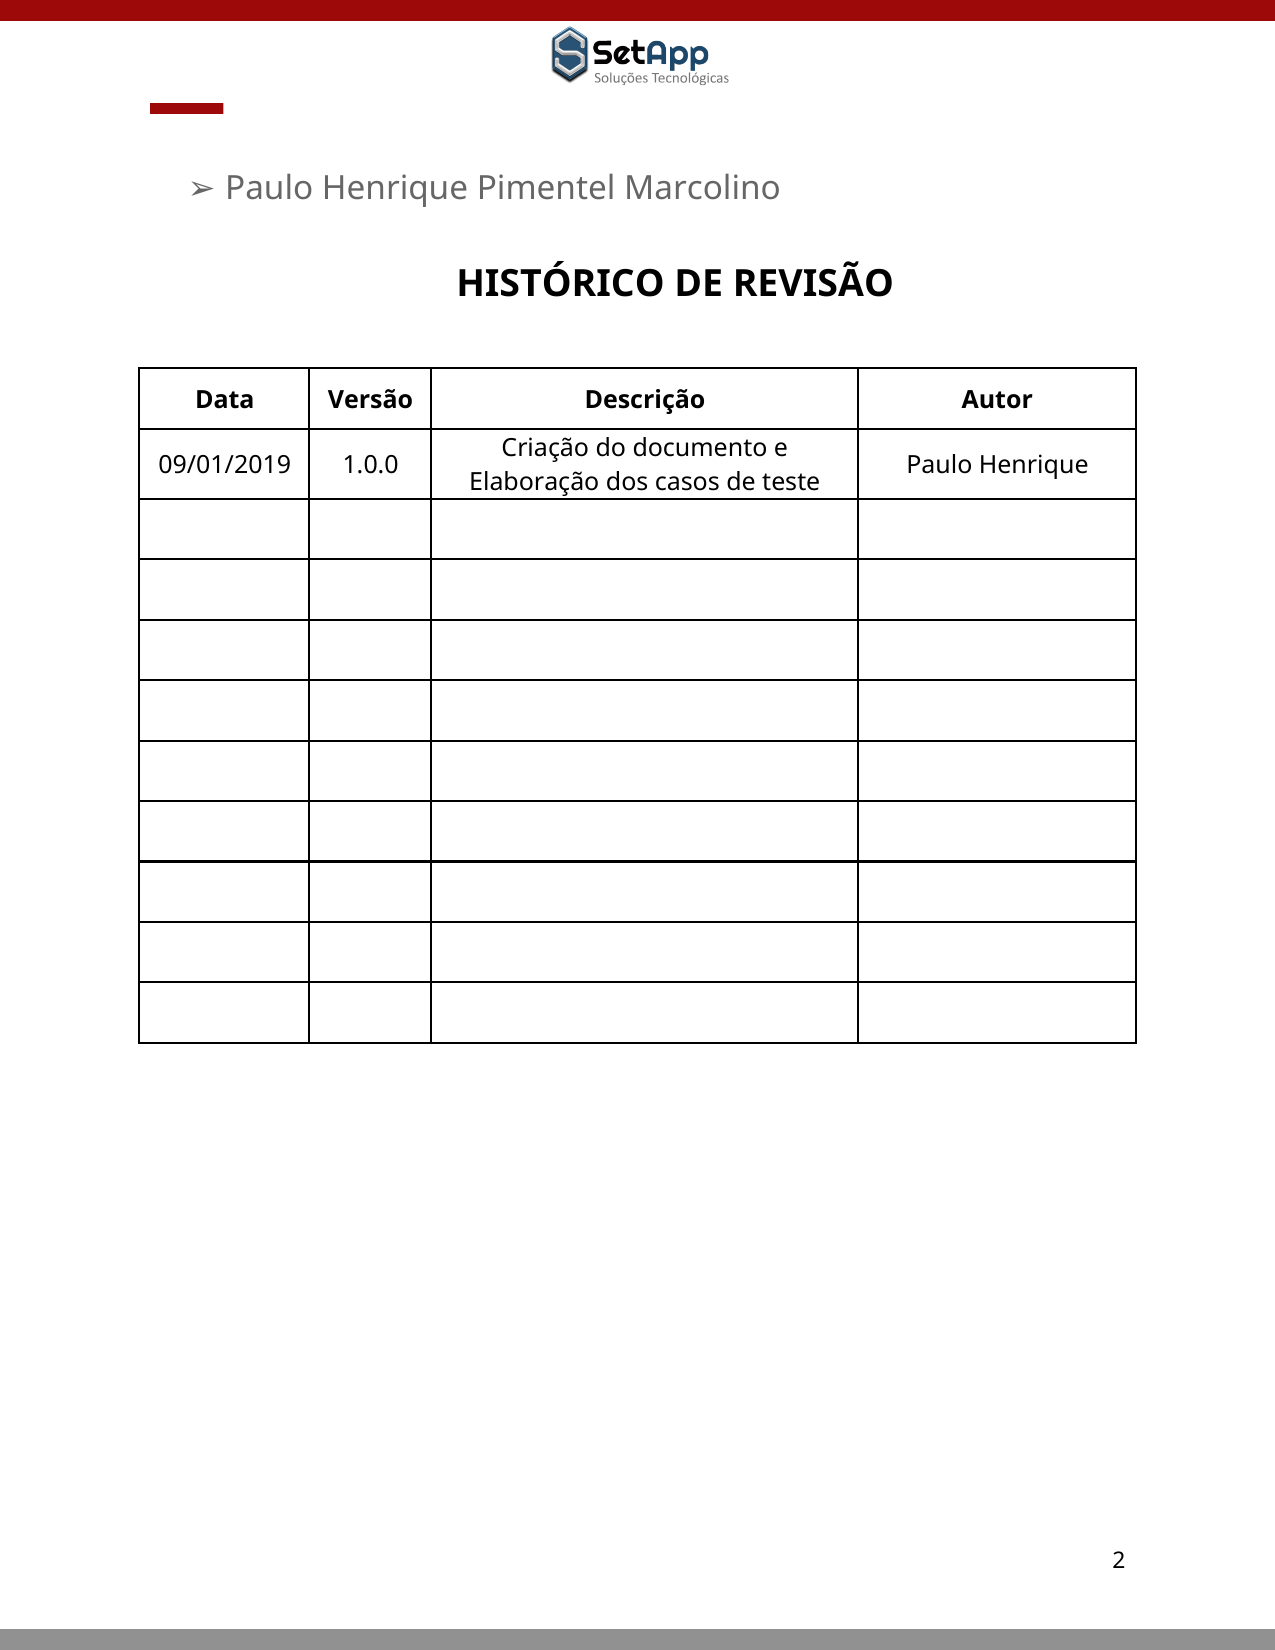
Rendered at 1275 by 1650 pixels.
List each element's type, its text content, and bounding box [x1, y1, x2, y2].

table_cell [140, 802, 308, 860]
table_cell [859, 681, 1135, 739]
picture [0, 1629, 1275, 1650]
picture [150, 103, 224, 114]
table_cell [432, 621, 857, 679]
table_cell [859, 621, 1135, 679]
table_cell 1.0.0 [310, 430, 430, 498]
table_cell [140, 863, 308, 921]
table_cell [859, 863, 1135, 921]
table_cell [859, 500, 1135, 558]
table_cell [432, 681, 857, 739]
table_cell [140, 621, 308, 679]
table_cell 09/01/2019 [140, 430, 308, 498]
table_cell [859, 742, 1135, 800]
table_cell [310, 681, 430, 739]
table_header Descrição [432, 369, 857, 428]
table_header Autor [859, 369, 1135, 428]
table_cell [140, 560, 308, 619]
table_cell [310, 983, 430, 1042]
table_cell [310, 802, 430, 860]
table_cell [140, 983, 308, 1042]
table_cell [859, 560, 1135, 619]
table_cell [432, 802, 857, 860]
table_cell [432, 560, 857, 619]
list Paulo Henrique Pimentel Marcolino [187, 150, 1125, 218]
table_cell [432, 863, 857, 921]
table_cell [310, 500, 430, 558]
table_cell [432, 742, 857, 800]
table_cell Paulo Henrique [859, 430, 1135, 498]
table_cell [859, 983, 1135, 1042]
table_cell [140, 742, 308, 800]
table_cell [432, 500, 857, 558]
list HISTÓRICO DE REVISÃO [150, 256, 1125, 307]
table_cell [432, 983, 857, 1042]
table_cell [310, 923, 430, 981]
table_cell Criação do documento e Elaboração dos casos de teste [432, 430, 857, 498]
table_cell [859, 802, 1135, 860]
table_cell [140, 923, 308, 981]
picture [0, 0, 1275, 21]
table_cell [310, 621, 430, 679]
table_cell [310, 742, 430, 800]
table_header Versão [310, 369, 430, 428]
picture [545, 25, 730, 88]
table_cell [140, 500, 308, 558]
table_cell [310, 560, 430, 619]
table_cell [140, 681, 308, 739]
table_header Data [140, 369, 308, 428]
table_cell [432, 923, 857, 981]
table_cell [310, 863, 430, 921]
table_cell [859, 923, 1135, 981]
